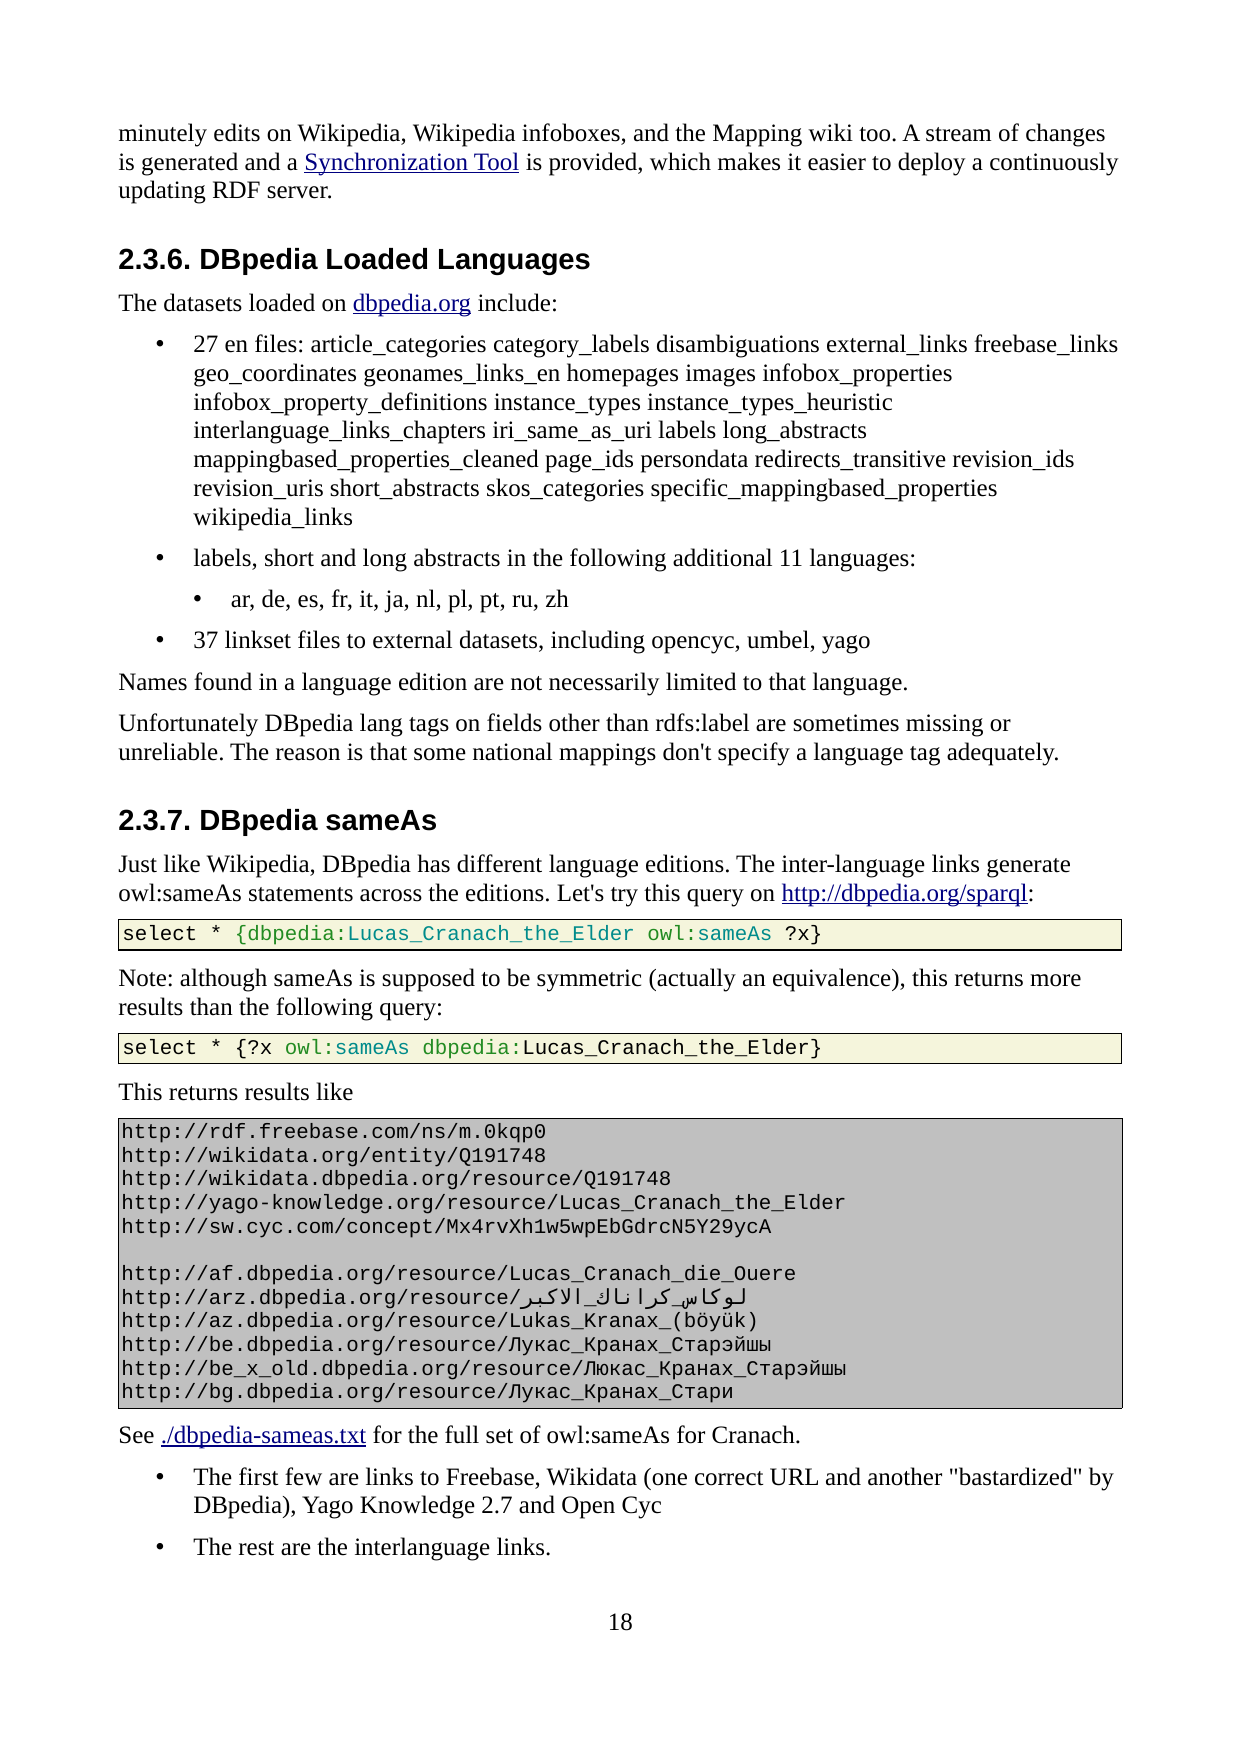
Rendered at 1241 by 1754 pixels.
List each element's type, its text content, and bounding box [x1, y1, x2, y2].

text Note: although sameAs is supposed to be symmetric (actually an equivalence), this returns more results than the following query: [118, 963, 1122, 1020]
text Unfortunately DBpedia lang tags on fields other than rdfs:label are sometimes missing or unreliable. The reason is that some national mappings don't specify a language tag adequately. [118, 708, 1122, 765]
text http://bg.dbpedia.org/resource/Лукас_Кранах_Стари [119, 1378, 1122, 1408]
text select * {?x owl:sameAs dbpedia:Lucas_Cranach_the_Elder} [119, 1034, 1121, 1063]
text select * {dbpedia:Lucas_Cranach_the_Elder owl:sameAs ?x} [119, 920, 1121, 949]
text Just like Wikipedia, DBpedia has different language editions. The inter-language links generate owl:sameAs statements across the editions. Let's try this query on http://dbpedia.org/sparql: [118, 849, 1122, 906]
text Names found in a language edition are not necessarily limited to that language. [118, 667, 1122, 695]
subtitle DBpedia sameAs [118, 803, 1122, 836]
text http://yago-knowledge.org/resource/Lucas_Cranach_the_Elder [119, 1189, 1122, 1213]
text http://be_x_old.dbpedia.org/resource/Люкас_Кранах_Старэйшы [119, 1354, 1122, 1378]
list The first few are links to Freebase, Wikidata (one correct URL and another "bastardized" by DBpedia), Yago Knowledge 2.7 and Open Cyc [156, 1462, 1122, 1519]
list The rest are the interlanguage links. [156, 1532, 1122, 1560]
text http://wikidata.dbpedia.org/resource/Q191748 [119, 1165, 1122, 1189]
text http://az.dbpedia.org/resource/Lukas_Kranax_(böyük) [119, 1307, 1122, 1331]
text minutely edits on Wikipedia, Wikipedia infoboxes, and the Mapping wiki too. A stream of changes is generated and a Synchronization Tool is provided, which makes it easier to deploy a continuously updating RDF server. [118, 118, 1122, 204]
list 27 en files: article_categories category_labels disambiguations external_links freebase_links geo_coordinates geonames_links_en homepages images infobox_properties infobox_property_definitions instance_types instance_types_heuristic interlanguage_links_chapters iri_same_as_uri labels long_abstracts mappingbased_properties_cleaned page_ids persondata redirects_transitive revision_ids revision_uris short_abstracts skos_categories specific_mappingbased_properties wikipedia_links [156, 329, 1122, 530]
text http://af.dbpedia.org/resource/Lucas_Cranach_die_Ouere [119, 1260, 1122, 1284]
text http://rdf.freebase.com/ns/m.0kqp0 [119, 1119, 1122, 1142]
text The datasets loaded on dbpedia.org include: [118, 288, 1122, 317]
list labels, short and long abstracts in the following additional 11 languages: [156, 543, 1122, 572]
text See ./dbpedia-sameas.txt for the full set of owl:sameAs for Cranach. [118, 1420, 1122, 1449]
list ar, de, es, fr, it, ja, nl, pl, pt, ru, zh [193, 584, 1122, 613]
text http://wikidata.org/entity/Q191748 [119, 1142, 1122, 1165]
subtitle DBpedia Loaded Languages [118, 242, 1122, 275]
text http://be.dbpedia.org/resource/Лукас_Кранах_Старэйшы [119, 1331, 1122, 1354]
text http://arz.dbpedia.org/resource/لوكاس_كراناك_الاكبر [119, 1284, 1122, 1307]
text http://sw.cyc.com/concept/Mx4rvXh1w5wpEbGdrcN5Y29ycA [119, 1213, 1122, 1236]
list 37 linkset files to external datasets, including opencyc, umbel, yago [156, 625, 1122, 654]
text This returns results like [118, 1077, 1122, 1106]
